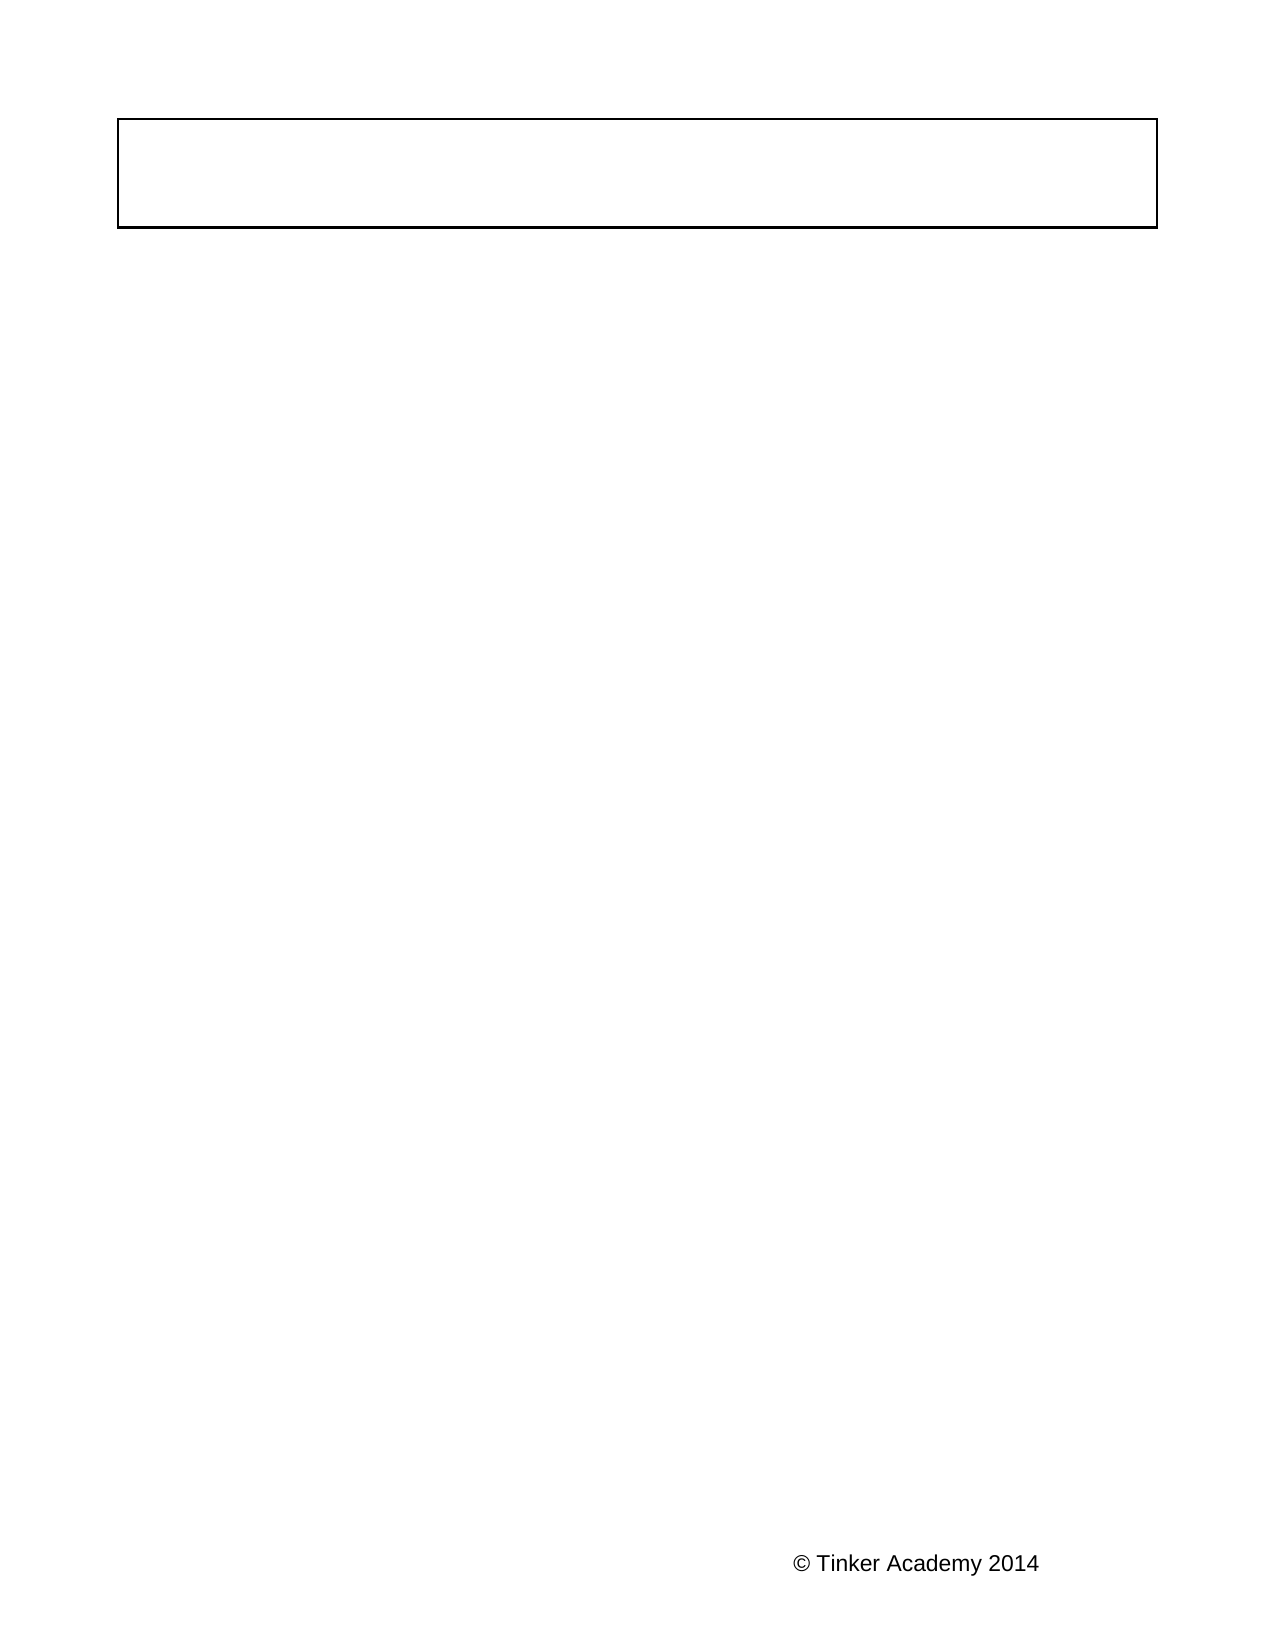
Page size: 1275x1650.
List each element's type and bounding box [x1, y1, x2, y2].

table_cell [119, 120, 1156, 226]
